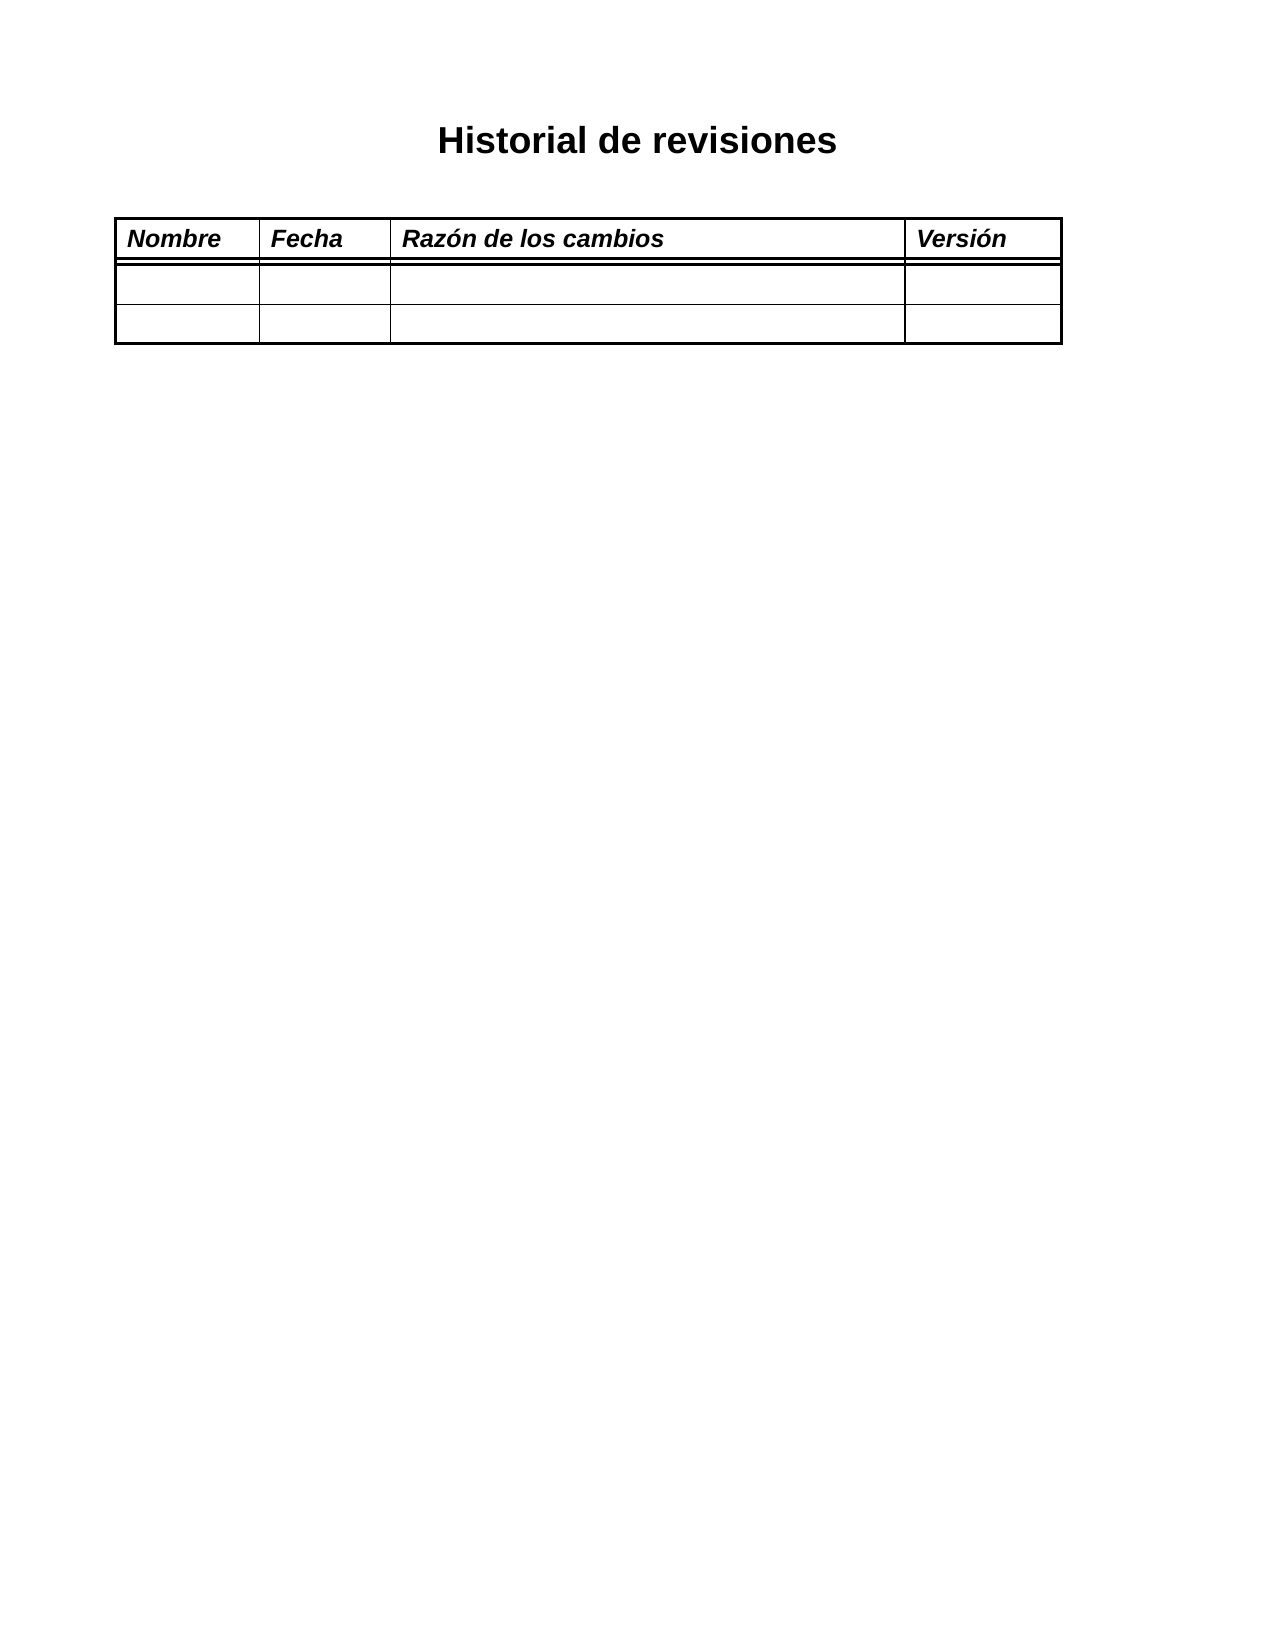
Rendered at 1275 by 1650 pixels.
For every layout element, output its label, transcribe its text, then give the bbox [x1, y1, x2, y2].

table_cell [260, 266, 390, 303]
table_cell [117, 305, 259, 342]
table_cell [391, 266, 904, 303]
title Historial de revisiones [118, 118, 1157, 161]
table_cell [391, 305, 904, 342]
table_cell [906, 305, 1060, 342]
table_header Razón de los cambios [391, 220, 904, 257]
table_header Versión [906, 220, 1060, 257]
table_cell [260, 305, 390, 342]
text Aquí además de describir las tareas hechas y fechas con horario, van las expectativas, limitaciones, asunciones y demás cosas, que usted como analista tuvo que pasar para hacerlo. [118, 1315, 1157, 1391]
table_header Fecha [260, 220, 390, 257]
table_header Nombre [117, 220, 259, 257]
table_cell [117, 266, 259, 303]
table_cell [906, 266, 1060, 303]
